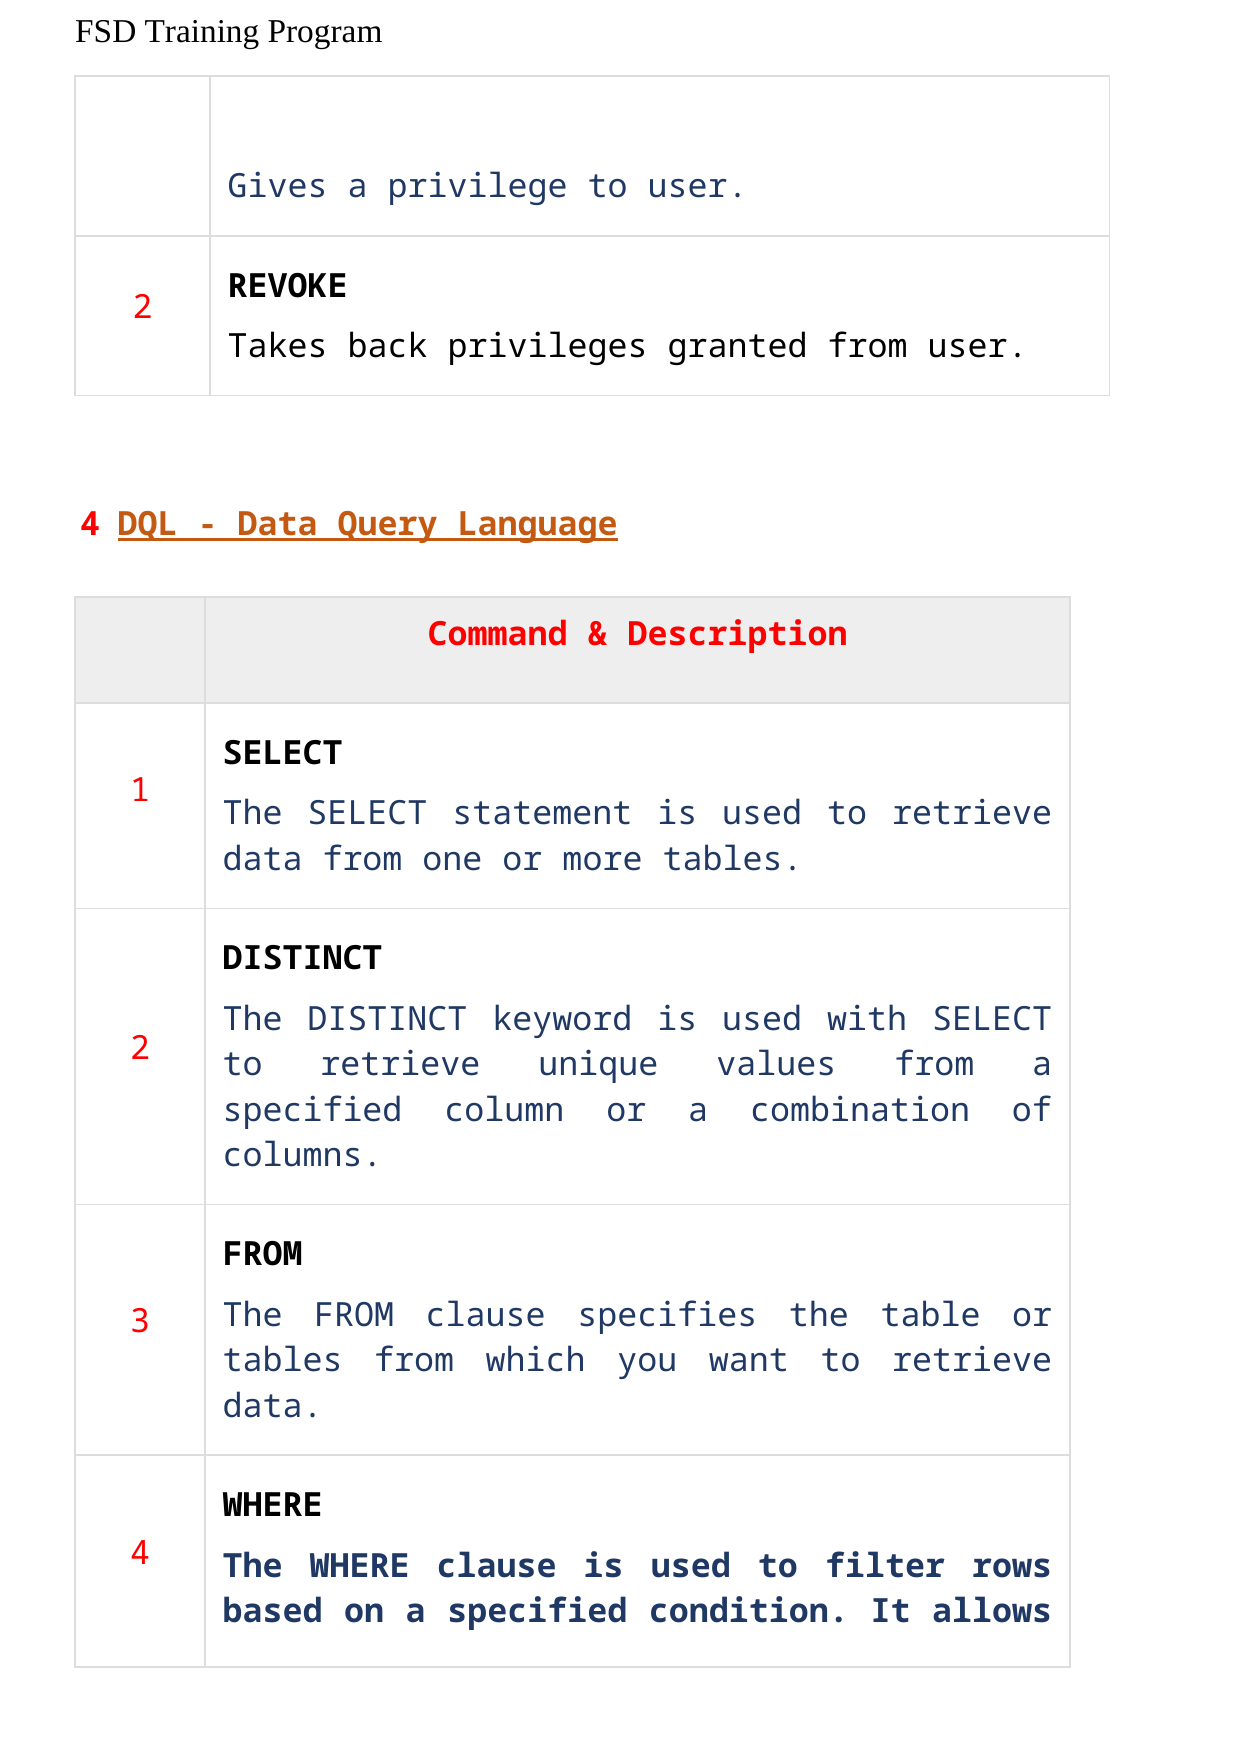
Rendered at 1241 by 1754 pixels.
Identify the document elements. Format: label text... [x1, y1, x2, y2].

table_cell REVOKE Takes back privileges granted from user. [211, 237, 1109, 395]
table_cell 1 [76, 704, 204, 907]
table_cell [76, 77, 209, 235]
table_header [76, 598, 204, 702]
table_cell 3 [76, 1205, 204, 1454]
subtitle DQL - Data Query Language [80, 500, 1165, 546]
table_cell DISTINCT The DISTINCT keyword is used with SELECT to retrieve unique values from a specified column or a combination of columns. [206, 909, 1069, 1204]
table_cell 2 [76, 237, 209, 395]
table_cell Gives a privilege to user. [211, 77, 1109, 235]
table_cell 2 [76, 909, 204, 1204]
table_cell SELECT The SELECT statement is used to retrieve data from one or more tables. [206, 704, 1069, 907]
table_cell WHERE The WHERE clause is used to filter rows based on a specified condition. It allows [206, 1456, 1069, 1666]
table_cell 4 [76, 1456, 204, 1666]
table_header Command & Description [206, 598, 1069, 702]
table_cell FROM The FROM clause specifies the table or tables from which you want to retrieve data. [206, 1205, 1069, 1454]
